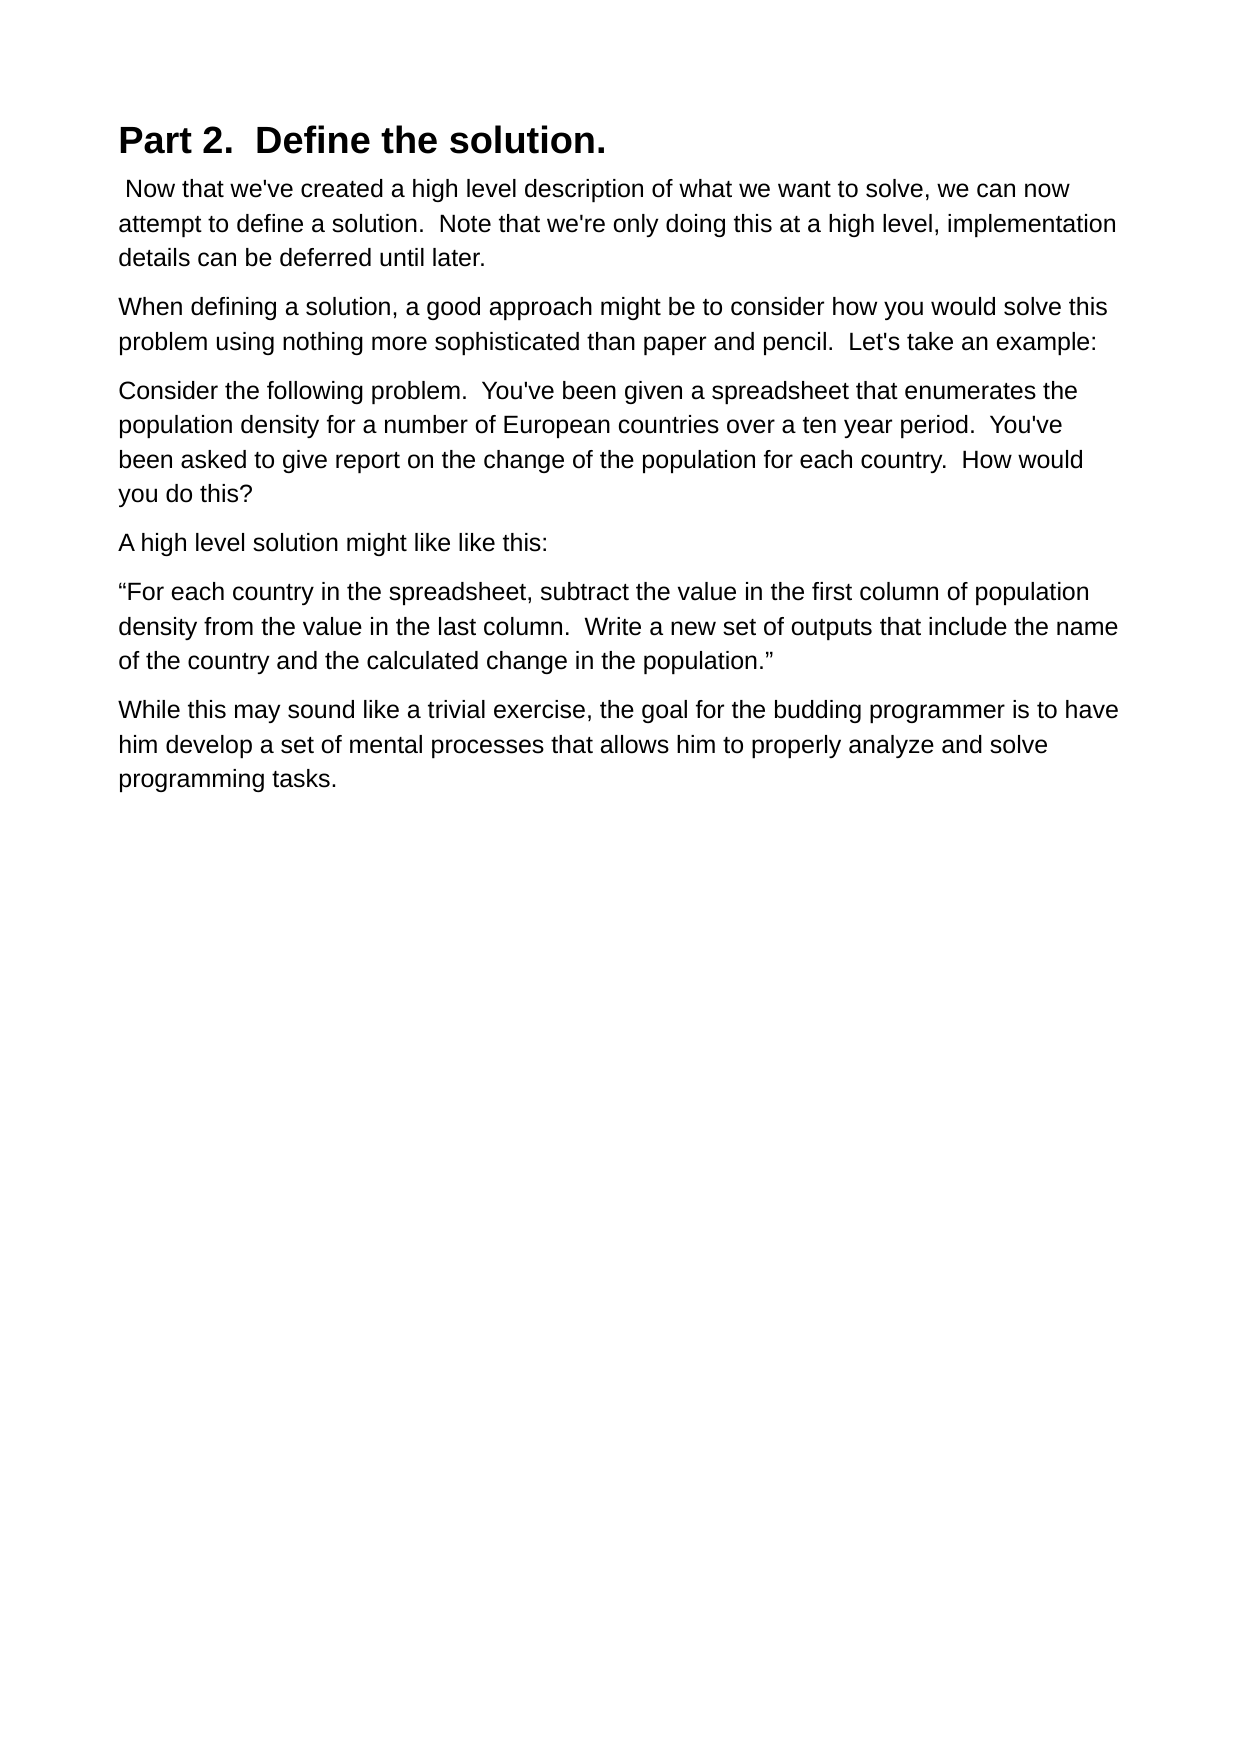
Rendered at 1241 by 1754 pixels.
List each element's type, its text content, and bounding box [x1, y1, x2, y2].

text Consider the following problem. You've been given a spreadsheet that enumerates the population density for a number of European countries over a ten year period. You've been asked to give report on the change of the population for each country. How would you do this? [118, 376, 1122, 508]
text “For each country in the spreadsheet, subtract the value in the first column of population density from the value in the last column. Write a new set of outputs that include the name of the country and the calculated change in the population.” [118, 577, 1122, 675]
subtitle Part 2. Define the solution. [118, 118, 1122, 162]
text A high level solution might like like this: [118, 528, 1122, 557]
text When defining a solution, a good approach might be to consider how you would solve this problem using nothing more sophisticated than paper and pencil. Let's take an example: [118, 292, 1122, 356]
text Now that we've created a high level description of what we want to solve, we can now attempt to define a solution. Note that we're only doing this at a high level, implementation details can be deferred until later. [118, 174, 1122, 272]
text While this may sound like a trivial exercise, the goal for the budding programmer is to have him develop a set of mental processes that allows him to properly analyze and solve programming tasks. [118, 695, 1122, 793]
